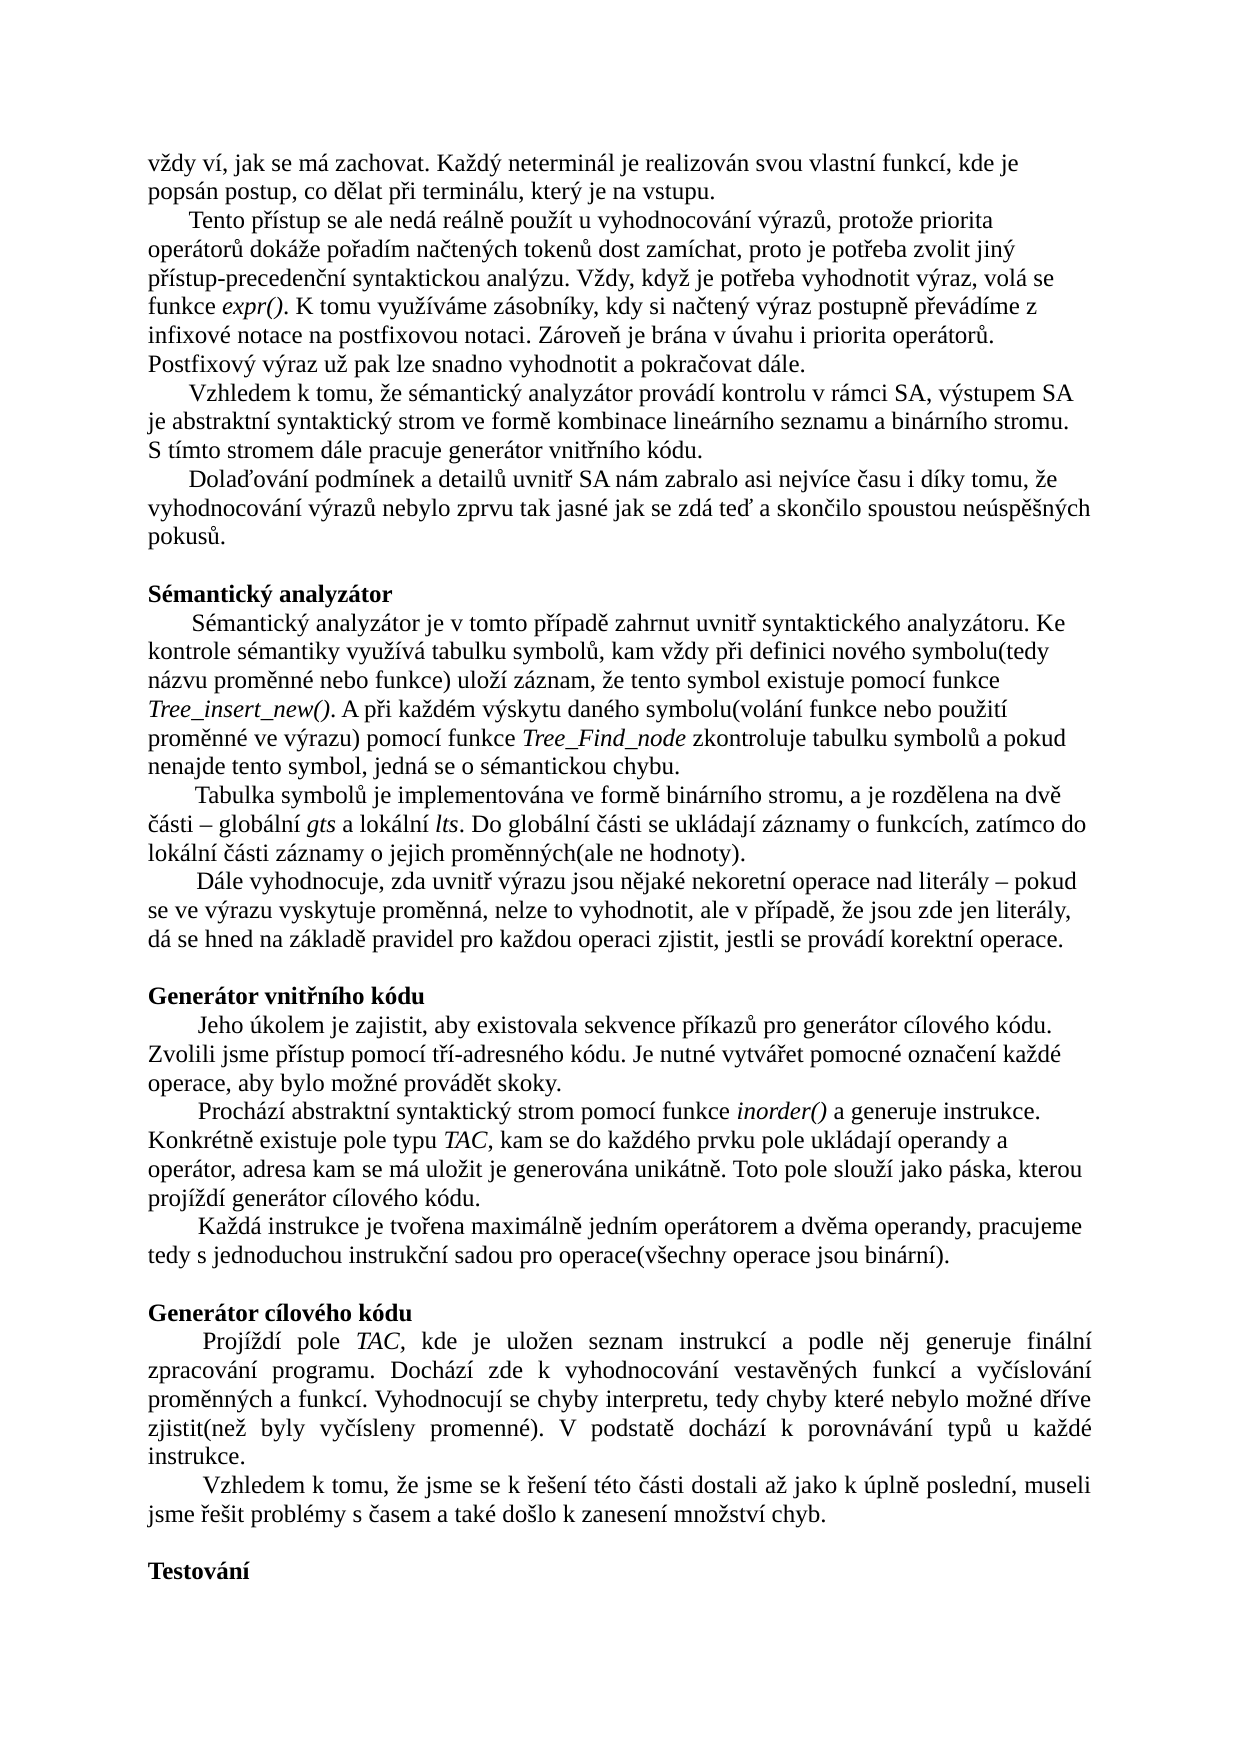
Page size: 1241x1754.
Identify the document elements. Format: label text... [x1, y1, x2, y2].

text Projíždí pole TAC, kde je uložen seznam instrukcí a podle něj generuje finální zpracování programu. Dochází zde k vyhodnocování vestavěných funkcí a vyčíslování proměnných a funkcí. Vyhodnocují se chyby interpretu, tedy chyby které nebylo možné dříve zjistit(než byly vyčísleny promenné). V podstatě dochází k porovnávání typů u každé instrukce. [148, 1326, 1093, 1470]
text Prochází abstraktní syntaktický strom pomocí funkce inorder() a generuje instrukce. Konkrétně existuje pole typu TAC, kam se do každého prvku pole ukládají operandy a operátor, adresa kam se má uložit je generována unikátně. Toto pole slouží jako páska, kterou projíždí generátor cílového kódu. [148, 1096, 1093, 1211]
text Sémantický analyzátor je v tomto případě zahrnut uvnitř syntaktického analyzátoru. Ke kontrole sémantiky využívá tabulku symbolů, kam vždy při definici nového symbolu(tedy názvu proměnné nebo funkce) uloží záznam, že tento symbol existuje pomocí funkce Tree_insert_new(). A při každém výskytu daného symbolu(volání funkce nebo použití proměnné ve výrazu) pomocí funkce Tree_Find_node zkontroluje tabulku symbolů a pokud nenajde tento symbol, jedná se o sémantickou chybu. [148, 608, 1093, 780]
text Každá instrukce je tvořena maximálně jedním operátorem a dvěma operandy, pracujeme tedy s jednoduchou instrukční sadou pro operace(všechny operace jsou binární). [148, 1211, 1093, 1269]
text Testování [148, 1556, 1093, 1585]
text Generátor vnitřního kódu [148, 981, 1093, 1010]
text Generátor cílového kódu [148, 1298, 1093, 1326]
text Vzhledem k tomu, že jsme se k řešení této části dostali až jako k úplně poslední, museli jsme řešit problémy s časem a také došlo k zanesení množství chyb. [148, 1470, 1093, 1528]
text vždy ví, jak se má zachovat. Každý neterminál je realizován svou vlastní funkcí, kde je popsán postup, co dělat při terminálu, který je na vstupu. [148, 148, 1093, 205]
text Tabulka symbolů je implementována ve formě binárního stromu, a je rozdělena na dvě části – globální gts a lokální lts. Do globální části se ukládají záznamy o funkcích, zatímco do lokální části záznamy o jejich proměnných(ale ne hodnoty). [148, 780, 1093, 866]
text Jeho úkolem je zajistit, aby existovala sekvence příkazů pro generátor cílového kódu. Zvolili jsme přístup pomocí tří-adresného kódu. Je nutné vytvářet pomocné označení každé operace, aby bylo možné provádět skoky. [148, 1010, 1093, 1096]
text Dále vyhodnocuje, zda uvnitř výrazu jsou nějaké nekoretní operace nad literály – pokud se ve výrazu vyskytuje proměnná, nelze to vyhodnotit, ale v případě, že jsou zde jen literály, dá se hned na základě pravidel pro každou operaci zjistit, jestli se provádí korektní operace. [148, 866, 1093, 953]
text Dolaďování podmínek a detailů uvnitř SA nám zabralo asi nejvíce času i díky tomu, že vyhodnocování výrazů nebylo zprvu tak jasné jak se zdá teď a skončilo spoustou neúspěšných pokusů. [148, 464, 1093, 550]
text Tento přístup se ale nedá reálně použít u vyhodnocování výrazů, protože priorita operátorů dokáže pořadím načtených tokenů dost zamíchat, proto je potřeba zvolit jiný přístup-precedenční syntaktickou analýzu. Vždy, když je potřeba vyhodnotit výraz, volá se funkce expr(). K tomu využíváme zásobníky, kdy si načtený výraz postupně převádíme z infixové notace na postfixovou notaci. Zároveň je brána v úvahu i priorita operátorů. Postfixový výraz už pak lze snadno vyhodnotit a pokračovat dále. [148, 205, 1093, 378]
text Vzhledem k tomu, že sémantický analyzátor provádí kontrolu v rámci SA, výstupem SA je abstraktní syntaktický strom ve formě kombinace lineárního seznamu a binárního stromu. S tímto stromem dále pracuje generátor vnitřního kódu. [148, 378, 1093, 464]
text Sémantický analyzátor [148, 579, 1093, 608]
